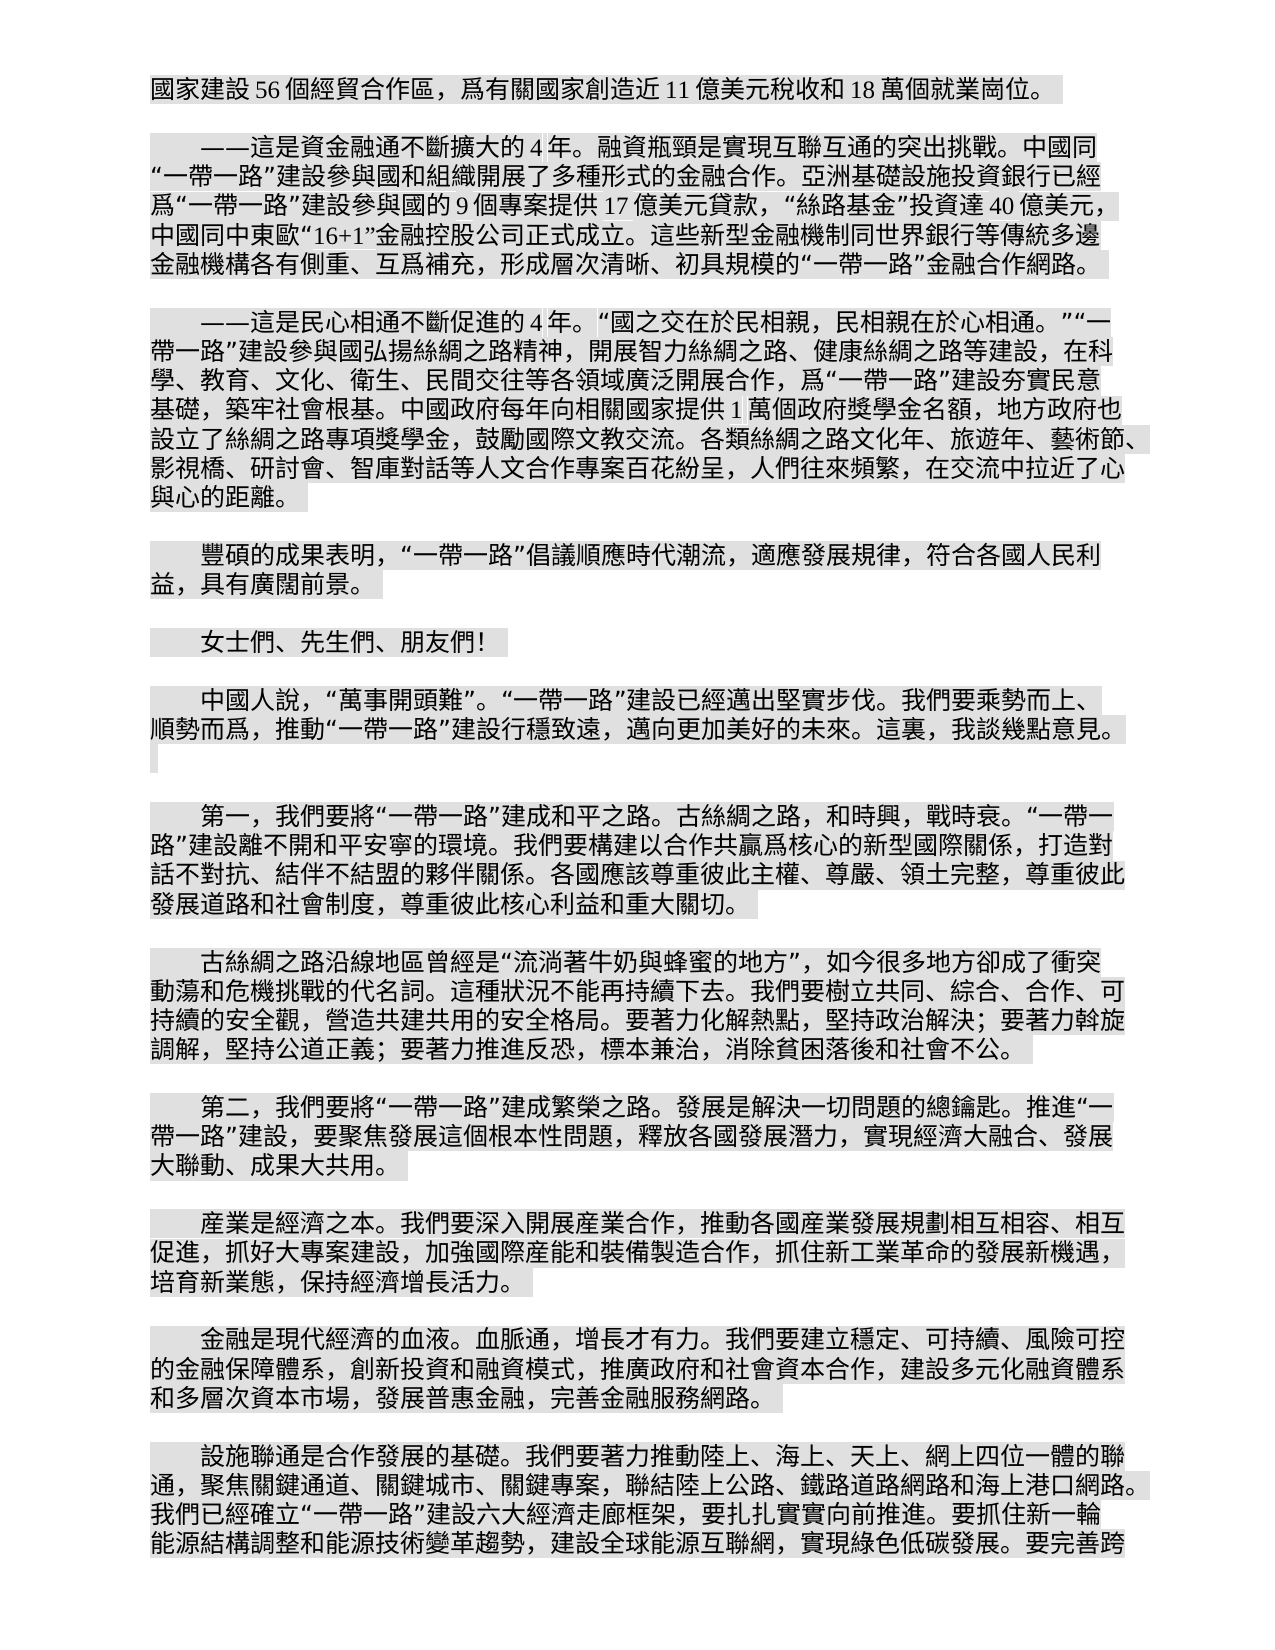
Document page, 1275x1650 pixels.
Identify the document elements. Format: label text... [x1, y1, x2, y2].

text 我同時再貼一個繁體版。這篇劃時代的演說，建議應該納入中小學教科書。演說中所提到的一些觀念，才是世界和平以及人類永續長存的一個精神基礎。 我對於祖國共產黨的領導是十分佩服的，特別是習近平，每次看他出現在電視上，我都很想就地立正給他鞠個躬，感謝他對世界和平與發展做出足以影響好幾個世代的偉大貢獻。 至於看到人渣黨這些貪婪無度的人渣歹徒，每天撒謊，造謠，鬥爭，抹黑，反中反華，挑撥族群仇恨，貪污，卡位，搶資源，爭權奪利，掏空整個台灣，無所不用其極，我就只有一個恨字。難道我們就只能在這樣一個純屬虛構的假民主底下，陪著愚癡眾人一起陪葬，世世代代淪為不良政治的犧牲品？ 陳真 ========================= https://goo.gl/LrfczI 攜手推進“一帶一路”建設 ——在“一帶一路”國際合作高峰論壇開幕式上的演講 （2017年5月14日，北京） 中華人民共和國主席 習近平 5月14日，國家主席習近平在北京出席“一帶一路”國際合作高峰論壇開幕式，並發表題爲《攜手推進“一帶一路”建設》的主旨演講。 新華社記者王曄 攝 尊敬的各位國家元首，政府首腦， 各位國際組織負責人， 女士們，先生們，朋友們： “孟夏之日，萬物並秀。”在這美好時節，來自100多個國家的各界嘉賓齊聚北京，共商“一帶一路”建設合作大計，具有十分重要的意義。今天，群賢畢至，少長咸集，我期待著大家集思廣益、暢所欲言，爲推動“一帶一路”建設獻計獻策，讓這一世紀工程造福各國人民。 女士們、先生們、朋友們！ 2000多年前，我們的先輩篳路藍縷，穿越草原沙漠，開闢出聯通亞歐非的陸上絲綢之路；我們的先輩揚帆遠航，穿越驚濤駭浪，闖蕩出連接東西方的海上絲綢之路。古絲綢之路打開了各國友好交往的新窗口，書寫了人類發展進步的新篇章。中國陝西歷史博物館珍藏的千年“鎏金銅蠶”，在印度尼西亞發現的千年沈船“黑石號”等，見證了這段歷史。 古絲綢之路綿亙萬里，延續千年，積澱了以和平合作、開放包容、互學互鑒、互利共贏爲核心的絲路精神。這是人類文明的寶貴遺産。 ——和平合作。西元前140多年的中國漢代，一支從長安出發的和平使團，開始打通東方通往西方的道路，完成了“鑿空之旅”，這就是著名的張騫出使西域。中國唐宋元時期，陸上和海上絲綢之路同步發展，中國、義大利、摩洛哥的旅行家杜環、馬可·波羅、伊本·白圖泰都在陸上和海上絲綢之路留下了歷史印記。15世紀初的明代，中國著名航海家鄭和七次遠洋航海，留下千古佳話。這些開拓事業之所以名垂青史，是因爲使用的不是戰馬和長矛，而是駝隊和善意；依靠的不是堅船和利炮，而是寶船和友誼。一代又一代“絲路人”架起了東西方合作的紐帶、和平的橋梁。 ——開放包容。古絲綢之路跨越尼羅河流域、底格裏斯河和幼發拉底河流域、印度河和恒河流域、黃河和長江流域，跨越埃及文明、巴比倫文明、印度文明、中華文明的發祥地，跨越佛教、基督教、伊斯蘭教信衆的彙集地，跨越不同國度和膚色人民的聚居地。不同文明、宗教、種族求同存異、開放包容，並肩書寫相互尊重的壯麗詩篇，攜手繪就共同發展的美好畫卷。酒泉、敦煌、吐魯番、喀什、撒馬爾罕、巴格達、君士坦丁堡等古城，寧波、泉州、廣州、北海、科倫坡、吉達、亞歷山大等地的古港，就是記載這段歷史的“活化石”。歷史告訴我們：文明在開放中發展，民族在融合中共存。 ——互學互鑒。古絲綢之路不僅是一條通商易貨之道，更是一條知識交流之路。沿著古絲綢之路，中國將絲綢、瓷器、漆器、鐵器傳到西方，也爲中國帶來了胡椒、亞麻、香料、葡萄、石榴。沿著古絲綢之路，佛教、伊斯蘭教及阿拉伯的天文、曆法、醫藥傳入中國，中國的四大發明、養蠶技術也由此傳向世界。更爲重要的是，商品和知識交流帶來了觀念創新。比如，佛教源自印度，在中國發揚光大，在東南亞得到傳承。儒家文化起源中國，受到歐洲萊布尼茨、伏爾泰等思想家的推崇。這是交流的魅力、互鑒的成果。 ——互利共贏。古絲綢之路見證了陸上“使者相望于道，商旅不絕於途”的盛況，也見證了海上“舶交海中，不知其數”的繁華。在這條大動脈上，資金、技術、人員等生産要素自由流動，商品、資源、成果等實現共用。阿拉木圖、撒馬爾罕、長安等重鎮和蘇爾港、廣州等良港興旺發達，羅馬、安息、貴霜等古國欣欣向榮，中國漢唐迎來盛世。古絲綢之路創造了地區大發展大繁榮。 歷史是最好的老師。這段歷史表明，無論相隔多遠，只要我們勇敢邁出第一步，堅持相向而行，就能走出一條相遇相知、共同發展之路，走向幸福安寧和諧美好的遠方。 女士們、先生們、朋友們！ 從歷史維度看，人類社會正處在一個大發展大變革大調整時代。世界多極化、經濟全球化、社會資訊化、文化多樣化深入發展，和平發展的大勢日益強勁，變革創新的步伐持續向前。各國之間的聯繫從來沒有像今天這樣緊密，世界人民對美好生活的嚮往從來沒有像今天這樣強烈，人類戰勝困難的手段從來沒有像今天這樣豐富。 從現實維度看，我們正處在一個挑戰頻發的世界。世界經濟增長需要新動力，發展需要更加普惠平衡，貧富差距鴻溝有待彌合。地區熱點持續動蕩，恐怖主義蔓延肆虐。和平赤字、發展赤字、治理赤字，是擺在全人類面前的嚴峻挑戰。這是我一直思考的問題。 2013年秋天，我在哈薩克斯坦和印度尼西亞提出共建絲綢之路經濟帶和21世紀海上絲綢之路，即“一帶一路”倡議。“桃李不言，下自成蹊。”4年來，全球100多個國家和國際組織積極支援和參與“一帶一路”建設，聯合國大會、聯合國安理會等重要決議也納入“一帶一路”建設內容。“一帶一路”建設逐漸從理念轉化爲行動，從願景轉變爲現實，建設成果豐碩。 ——這是政策溝通不斷深化的4年。我多次說過，“一帶一路”建設不是另起爐竈、推倒重來，而是實現戰略對接、優勢互補。我們同有關國家協調政策，包括俄羅斯提出的歐亞經濟聯盟、東盟提出的互聯互通總體規劃、哈薩克斯坦提出的“光明之路”、土耳其提出的“中間走廊”、蒙古提出的“發展之路”、越南提出的“兩廊一圈”、英國提出的“英格蘭北方經濟中心”、波蘭提出的“琥珀之路”等。中國同老撾、柬埔寨、緬甸、匈牙利等國的規劃對接工作也全面展開。中國同40多個國家和國際組織簽署了合作協定，同30多個國家開展機制化産能合作。本次論壇期間，我們還將簽署一批對接合作協定和行動計劃，同60多個國家和國際組織共同發出推進“一帶一路”貿易暢通合作倡議。各方通過政策對接，實現了“一加一大於二”的效果。 ——這是設施聯通不斷加強的4年。“道路通，百業興。”我們和相關國家一道共同加速推進雅萬高鐵、中老鐵路、亞吉鐵路、匈塞鐵路等專案，建設瓜達爾港、比雷埃夫斯港等港口，規劃實施一大批互聯互通專案。目前，以中巴、中蒙俄、新亞歐大陸橋等經濟走廊爲引領，以陸海空通道和資訊高速路爲骨架，以鐵路、港口、管網等重大工程爲依託，一個複合型的基礎設施網路正在形成。 ——這是貿易暢通不斷提升的4年。中國同“一帶一路”參與國大力推動貿易和投資便利化，不斷改善營商環境。我瞭解到，僅哈薩克斯坦等中亞國家農產品到達中國市場的通關時間就縮短了90%。2014年至2016年，中國同“一帶一路”沿線國家貿易總額超過3萬億美元。中國對“一帶一路”沿線國家投資累計超過500億美元。中國企業已經在20多個國家建設56個經貿合作區，爲有關國家創造近11億美元稅收和18萬個就業崗位。 ——這是資金融通不斷擴大的4年。融資瓶頸是實現互聯互通的突出挑戰。中國同“一帶一路”建設參與國和組織開展了多種形式的金融合作。亞洲基礎設施投資銀行已經爲“一帶一路”建設參與國的9個專案提供17億美元貸款，“絲路基金”投資達40億美元，中國同中東歐“16+1”金融控股公司正式成立。這些新型金融機制同世界銀行等傳統多邊金融機構各有側重、互爲補充，形成層次清晰、初具規模的“一帶一路”金融合作網路。 ——這是民心相通不斷促進的4年。“國之交在於民相親，民相親在於心相通。”“一帶一路”建設參與國弘揚絲綢之路精神，開展智力絲綢之路、健康絲綢之路等建設，在科學、教育、文化、衛生、民間交往等各領域廣泛開展合作，爲“一帶一路”建設夯實民意基礎，築牢社會根基。中國政府每年向相關國家提供1萬個政府獎學金名額，地方政府也設立了絲綢之路專項獎學金，鼓勵國際文教交流。各類絲綢之路文化年、旅遊年、藝術節、影視橋、研討會、智庫對話等人文合作專案百花紛呈，人們往來頻繁，在交流中拉近了心與心的距離。 豐碩的成果表明，“一帶一路”倡議順應時代潮流，適應發展規律，符合各國人民利益，具有廣闊前景。 女士們、先生們、朋友們！ 中國人說，“萬事開頭難”。“一帶一路”建設已經邁出堅實步伐。我們要乘勢而上、順勢而爲，推動“一帶一路”建設行穩致遠，邁向更加美好的未來。這裏，我談幾點意見。 第一，我們要將“一帶一路”建成和平之路。古絲綢之路，和時興，戰時衰。“一帶一路”建設離不開和平安寧的環境。我們要構建以合作共贏爲核心的新型國際關係，打造對話不對抗、結伴不結盟的夥伴關係。各國應該尊重彼此主權、尊嚴、領土完整，尊重彼此發展道路和社會制度，尊重彼此核心利益和重大關切。 古絲綢之路沿線地區曾經是“流淌著牛奶與蜂蜜的地方”，如今很多地方卻成了衝突動蕩和危機挑戰的代名詞。這種狀況不能再持續下去。我們要樹立共同、綜合、合作、可持續的安全觀，營造共建共用的安全格局。要著力化解熱點，堅持政治解決；要著力斡旋調解，堅持公道正義；要著力推進反恐，標本兼治，消除貧困落後和社會不公。 第二，我們要將“一帶一路”建成繁榮之路。發展是解決一切問題的總鑰匙。推進“一帶一路”建設，要聚焦發展這個根本性問題，釋放各國發展潛力，實現經濟大融合、發展大聯動、成果大共用。 産業是經濟之本。我們要深入開展産業合作，推動各國産業發展規劃相互相容、相互促進，抓好大專案建設，加強國際産能和裝備製造合作，抓住新工業革命的發展新機遇，培育新業態，保持經濟增長活力。 金融是現代經濟的血液。血脈通，增長才有力。我們要建立穩定、可持續、風險可控的金融保障體系，創新投資和融資模式，推廣政府和社會資本合作，建設多元化融資體系和多層次資本市場，發展普惠金融，完善金融服務網路。 設施聯通是合作發展的基礎。我們要著力推動陸上、海上、天上、網上四位一體的聯通，聚焦關鍵通道、關鍵城市、關鍵專案，聯結陸上公路、鐵路道路網路和海上港口網路。我們已經確立“一帶一路”建設六大經濟走廊框架，要扎扎實實向前推進。要抓住新一輪能源結構調整和能源技術變革趨勢，建設全球能源互聯網，實現綠色低碳發展。要完善跨區域物流網建設。我們也要促進政策、規則、標準三位一體的聯通，爲互聯互通提供機制保障。 第三，我們要將“一帶一路”建成開放之路。開放帶來進步，封閉導致落後。對一個國家而言，開放如同破繭成蝶，雖會經歷一時陣痛，但將換來新生。“一帶一路”建設要以開放爲導向，解決經濟增長和平衡問題。 我們要打造開放型合作平臺，維護和發展開放型世界經濟，共同創造有利於開放發展的環境，推動構建公正、合理、透明的國際經貿投資規則體系，促進生産要素有序流動、資源高效配置、市場深度融合。我們歡迎各國結合自身國情，積極發展開放型經濟，參與全球治理和公共産品供給，攜手構建廣泛的利益共同體。 貿易是經濟增長的重要引擎。我們要有“向外看”的胸懷，維護多邊貿易體制，推動自由貿易區建設，促進貿易和投資自由化便利化。當然，我們也要著力解決發展失衡、治理困境、數位鴻溝、分配差距等問題，建設開放、包容、普惠、平衡、共贏的經濟全球化。 第四，我們要將“一帶一路”建成創新之路。創新是推動發展的重要力量。“一帶一路”建設本身就是一個創舉，搞好“一帶一路”建設也要向創新要動力。 我們要堅持創新驅動發展，加強在數位經濟、人工智慧、納米技術、量子電腦等前沿領域合作，推動大資料、雲計算、智慧城市建設，連接成21世紀的數位絲綢之路。我們要促進科技同産業、科技同金融深度融合，優化創新環境，集聚創新資源。我們要爲互聯網時代的各國青年打造創業空間、創業工場，成就未來一代的青春夢想。 我們要踐行綠色發展的新理念，倡導綠色、低碳、迴圈、可持續的生産生活方式，加強生態環保合作，建設生態文明，共同實現2030年可持續發展目標。 第五，我們要將“一帶一路”建成文明之路。“一帶一路”建設要以文明交流超越文明隔閡、文明互鑒超越文明衝突、文明共存超越文明優越，推動各國相互理解、相互尊重、相互信任。 我們要建立多層次人文合作機制，搭建更多合作平臺，開闢更多合作渠道。要推動教育合作，擴大互派留學生規模，提升合作辦學水平。要發揮智庫作用，建設好智庫聯盟和合作網路。在文化、體育、衛生領域，要創新合作模式，推動務實專案。要用好歷史文化遺産，聯合打造具有絲綢之路特色的旅遊産品和遺産保護。我們要加強各國議會、政黨、民間組織往來，密切婦女、青年、殘疾人等群體交流，促進包容發展。我們也要加強國際反腐合作，讓“一帶一路”成爲廉潔之路。 女士們、先生們、朋友們！ 當前，中國發展正站在新的起點上。我們將深入貫徹創新、協調、綠色、開放、共用的發展理念，不斷適應、把握、引領經濟發展新常態，積極推進供給側結構性改革，實現持續發展，爲“一帶一路”注入強大動力，爲世界發展帶來新的機遇。 ——中國願在和平共處五項原則基礎上，發展同所有“一帶一路”建設參與國的友好合作。中國願同世界各國分享發展經驗，但不會干涉他國內政，不會輸出社會制度和發展模式，更不會強加於人。我們推進“一帶一路”建設不會重復地緣博弈的老套路，而將開創合作共贏的新模式；不會形成破壞穩定的小集團，而將建設和諧共存的大家庭。 ——中國已經同很多國家達成了“一帶一路”務實合作協定，其中既包括交通運輸、基礎設施、能源等硬體聯通專案，也包括通信、海關、檢驗檢疫等軟體聯通專案，還包括經貿、産業、電子商務、海洋和綠色經濟等多領域的合作規劃和具體專案。中國同有關國家的鐵路部門將簽署深化中歐班列合作協定。我們將推動這些合作專案早日啓動、早見成效。 ——中國將加大對“一帶一路”建設資金支援，向絲路基金新增資金1000億元人民幣，鼓勵金融機構開展人民幣海外基金業務，規模預計約3000億元人民幣。中國國家開發銀行、進出口銀行將分別提供2500億元和1300億元等值人民幣專項貸款，用於支援“一帶一路”基礎設施建設、産能、金融合作。我們還將同亞洲基礎設施投資銀行、金磚國家新開發銀行、世界銀行及其他多邊開發機構合作支援“一帶一路”專案，同有關各方共同制定“一帶一路”融資指導原則。 ——中國將積極同“一帶一路”建設參與國發展互利共贏的經貿夥伴關係，促進同各相關國家貿易和投資便利化，建設“一帶一路”自由貿易網路，助力地區和世界經濟增長。本屆論壇期間，中國將同30多個國家簽署經貿合作協定，同有關國家協商自由貿易協定。中國將從2018年起舉辦中國國際進口博覽會。 ——中國願同各國加強創新合作，啓動“一帶一路”科技創新行動計劃，開展科技人文交流、共建聯合實驗室、科技園區合作、技術轉移4項行動。我們將在未來5年內安排2500人次青年科學家來華從事短期科研工作，培訓5000人次科學技術和管理人員，投入運行50家聯合實驗室。我們將設立生態環保大資料服務平臺，倡議建立“一帶一路”綠色發展國際聯盟，並爲相關國家應對氣候變化提供援助。 ——中國將在未來3年向參與“一帶一路”建設的發展中國家和國際組織提供600億元人民幣援助，建設更多民生專案。我們將向“一帶一路”沿線發展中國家提供20億元人民幣緊急糧食援助，向南南合作援助基金增資10億美元，在沿線國家實施100個“幸福家園”、100個“愛心助困”、100個“康復助醫”等專案。我們將向有關國際組織提供10億美元落實一批惠及沿線國家的合作專案。 ——中國將設立“一帶一路”國際合作高峰論壇後續聯絡機制，成立“一帶一路”財經發展研究中心、“一帶一路”建設促進中心，同多邊開發銀行共同設立多邊開發融資合作中心，同國際貨幣基金組織合作建立能力建設中心。我們將建設絲綢之路沿線民間組織合作網路，打造新聞合作聯盟、音樂教育聯盟以及其他人文合作新平臺。 “一帶一路”建設植根於絲綢之路的歷史土壤，重點面向亞歐非大陸，同時向所有朋友開放。不論來自亞洲、歐洲，還是非洲、美洲，都是“一帶一路”建設國際合作的夥伴。“一帶一路”建設將由大家共同商量，“一帶一路”建設成果將由大家共同分享。 女士們、先生們、朋友們！ 中國古語講：“不積跬步，無以至千里。”阿拉伯諺語說，“金字塔是一塊塊石頭壘成的”。歐洲也有句話：“偉業非一日之功”。“一帶一路”建設是偉大的事業，需要偉大的實踐。讓我們一步一個腳印推進實施，一點一滴抓出成果，造福世界，造福人民！ 祝本次高峰論壇圓滿成功！ 謝謝大家。 [150, 75, 1125, 1558]
